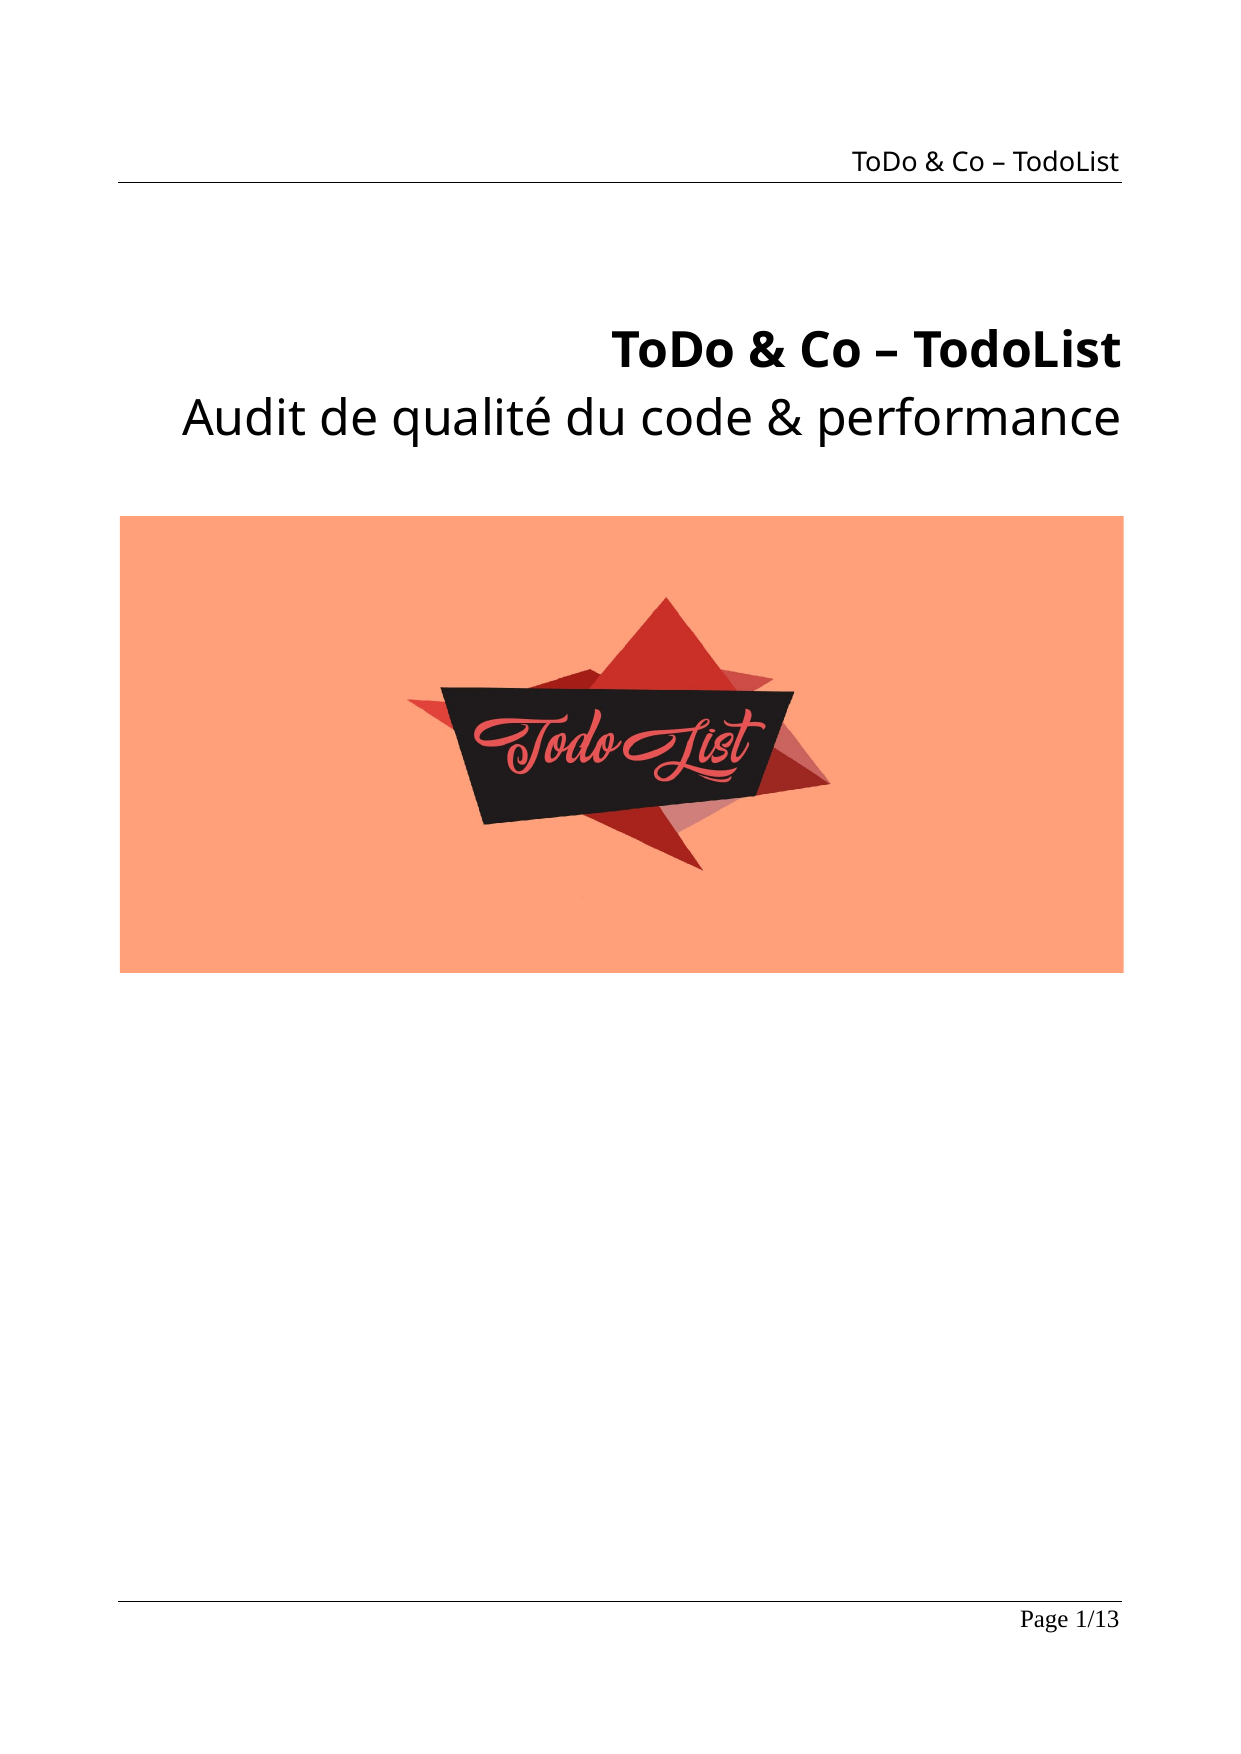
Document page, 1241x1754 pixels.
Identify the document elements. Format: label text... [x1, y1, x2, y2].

text Audit de qualité du code & performance [118, 382, 1122, 450]
text ToDo & Co – TodoList [118, 314, 1122, 382]
picture [119, 516, 1124, 973]
